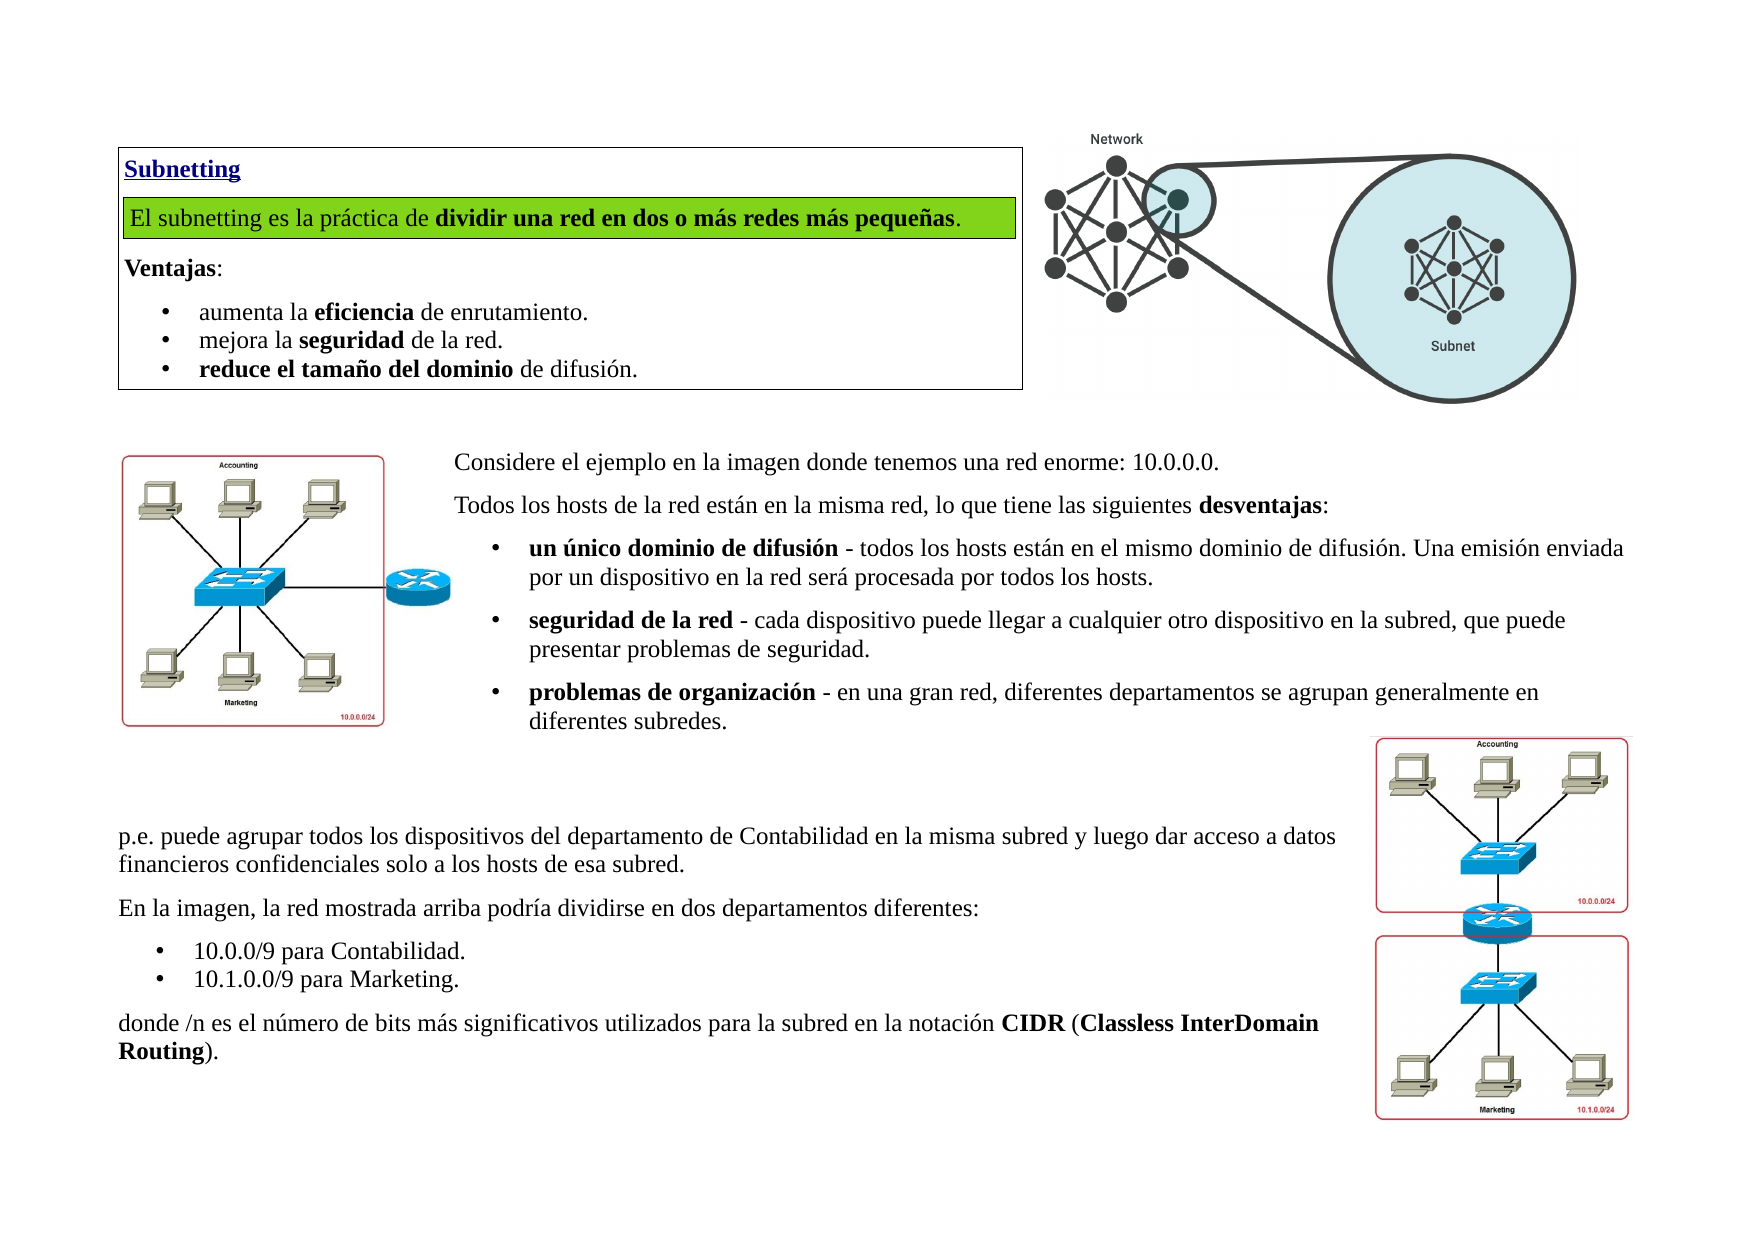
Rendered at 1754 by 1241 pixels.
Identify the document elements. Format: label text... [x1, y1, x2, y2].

text Todos los hosts de la red están en la misma red, lo que tiene las siguientes desventajas: [454, 490, 1636, 519]
picture [1370, 736, 1634, 1121]
text donde /n es el número de bits más significativos utilizados para la subred en la notación CIDR (Classless InterDomain Routing). [118, 1008, 1370, 1065]
list 10.1.0.0/9 para Marketing. [156, 964, 1370, 993]
table_header El subnetting es la práctica de dividir una red en dos o más redes más pequeñas. [124, 198, 1015, 238]
text En la imagen, la red mostrada arriba podría dividirse en dos departamentos diferentes: [118, 893, 1370, 921]
list problemas de organización - en una gran red, diferentes departamentos se agrupan generalmente en diferentes subredes. [156, 677, 1636, 734]
picture [1041, 130, 1580, 405]
table_header Subnetting Ventajas: aumenta la eficiencia de enrutamiento. mejora la seguridad de la red. reduce el tamaño del dominio de difusión. [119, 148, 1022, 388]
picture [119, 453, 454, 729]
list seguridad de la red - cada dispositivo puede llegar a cualquier otro dispositivo en la subred, que puede presentar problemas de seguridad. [454, 605, 1636, 663]
text Considere el ejemplo en la imagen donde tenemos una red enorme: 10.0.0.0. [118, 447, 1636, 476]
list un único dominio de difusión - todos los hosts están en el mismo dominio de difusión. Una emisión enviada por un dispositivo en la red será procesada por todos los hosts. [454, 533, 1636, 591]
list 10.0.0/9 para Contabilidad. [156, 936, 1370, 964]
text p.e. puede agrupar todos los dispositivos del departamento de Contabilidad en la misma subred y luego dar acceso a datos financieros confidenciales solo a los hosts de esa subred. [118, 821, 1370, 878]
